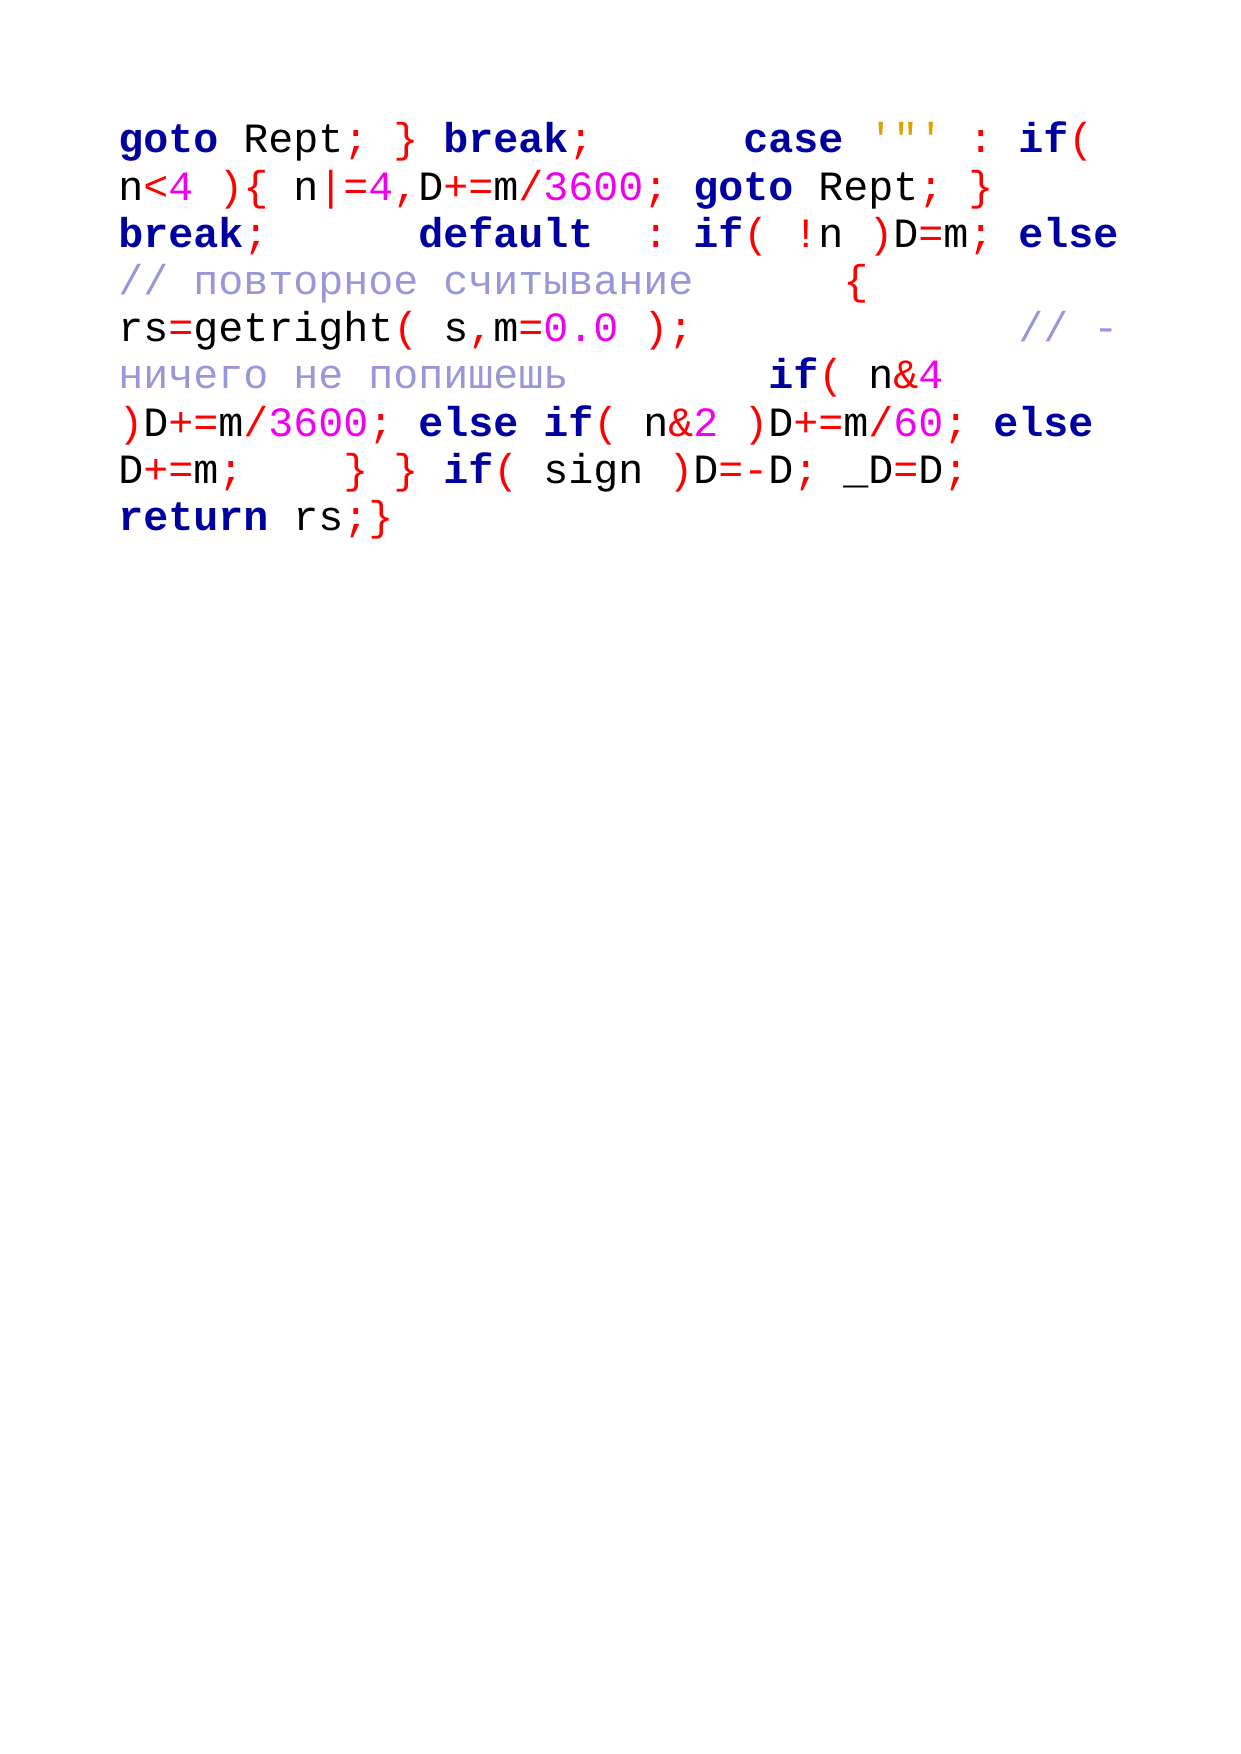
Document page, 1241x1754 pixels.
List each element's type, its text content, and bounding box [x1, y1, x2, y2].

subtitle goto Rept; } break; case '"' : if( n<4 ){ n|=4,D+=m/3600; goto Rept; } break; default : if( !n )D=m; else // повторное считывание { rs=getright( s,m=0.0 ); // - ничего не попишешь if( n&4 )D+=m/3600; else if( n&2 )D+=m/60; else D+=m; } } if( sign )D=-D; _D=D; return rs;} [118, 118, 1122, 543]
